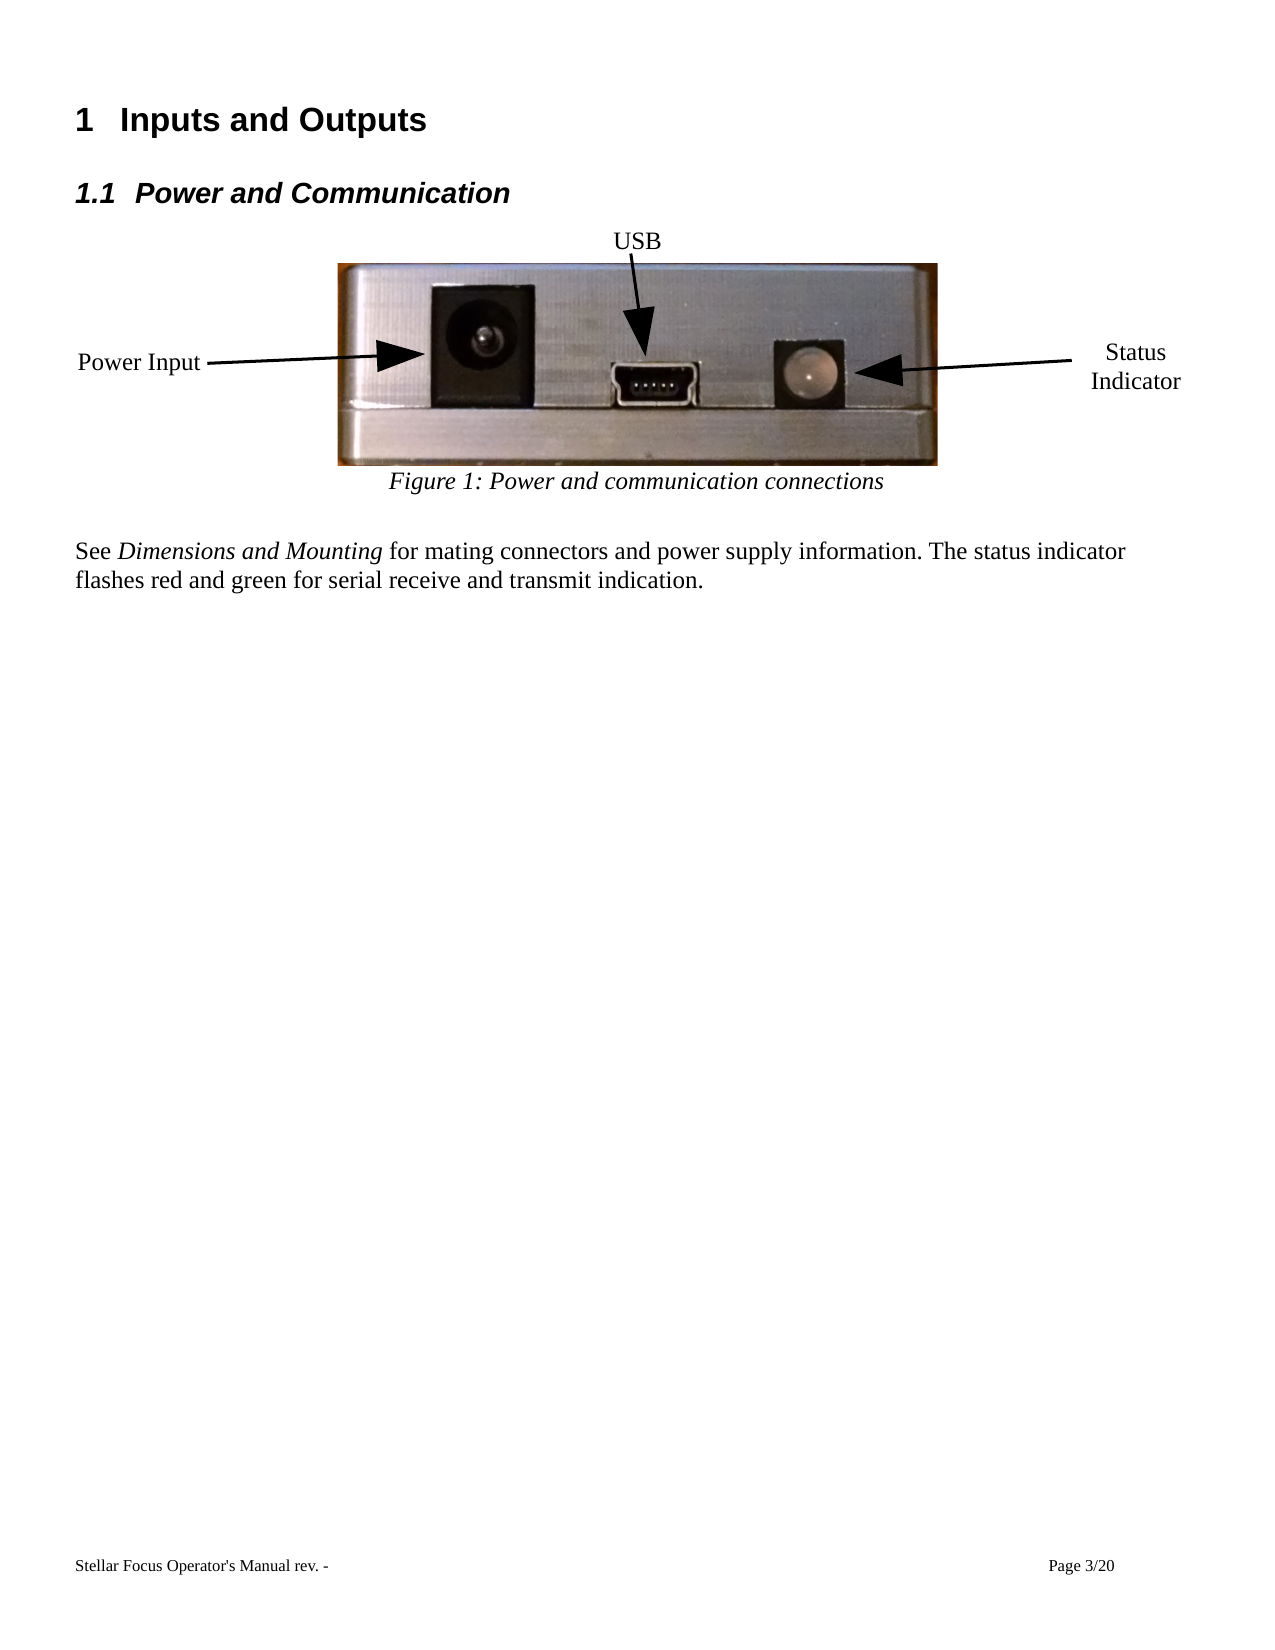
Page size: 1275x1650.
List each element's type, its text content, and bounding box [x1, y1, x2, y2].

text Figure 1: Power and communication connections [337, 466, 937, 495]
subtitle Power and Communication [75, 176, 1200, 210]
picture [337, 263, 938, 466]
subtitle Inputs and Outputs [75, 100, 1200, 139]
text See Dimensions and Mounting for mating connectors and power supply information. The status indicator flashes red and green for serial receive and transmit indication. [75, 536, 1200, 593]
